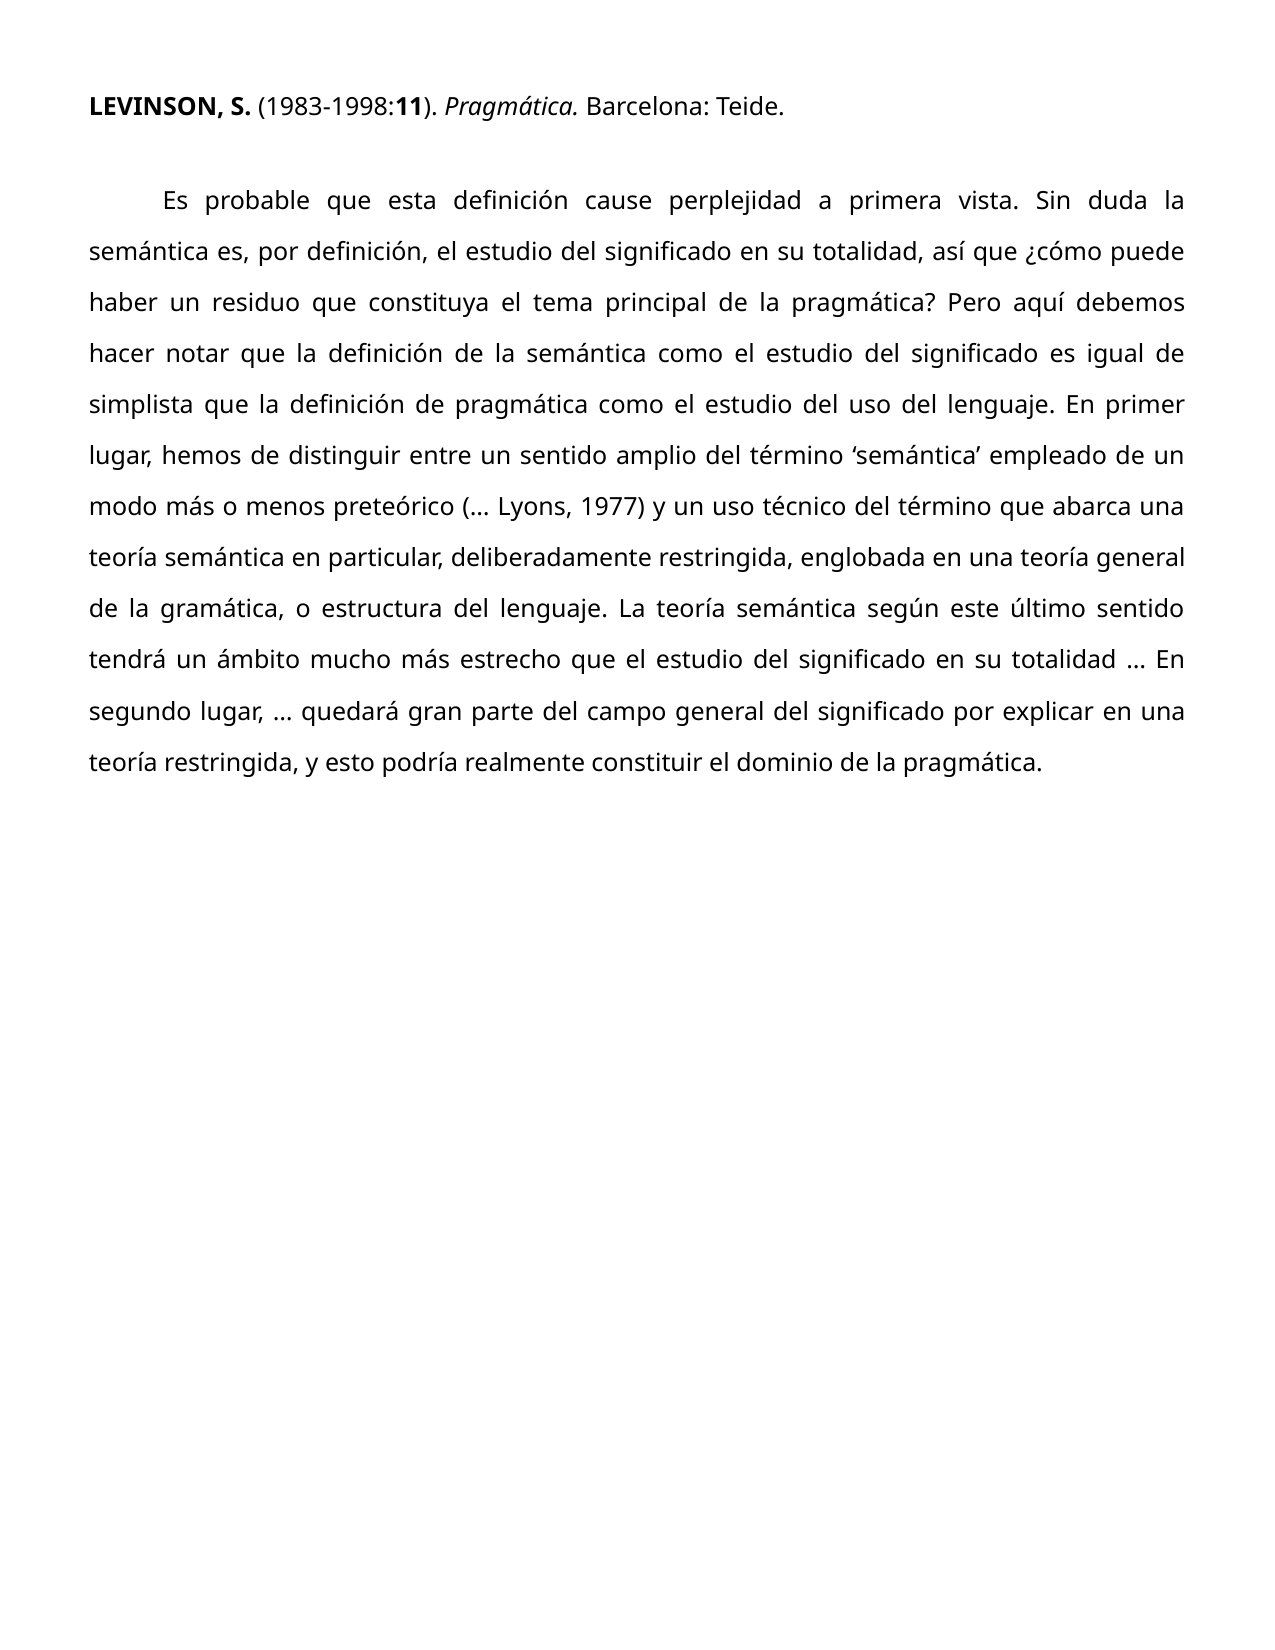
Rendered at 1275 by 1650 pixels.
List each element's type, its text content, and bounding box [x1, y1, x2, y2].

text LEVINSON, S. (1983-1998:11). Pragmática. Barcelona: Teide. [88, 88, 1186, 123]
text Es probable que esta definición cause perplejidad a primera vista. Sin duda la semántica es, por definición, el estudio del significado en su totalidad, así que ¿cómo puede haber un residuo que constituya el tema principal de la pragmática? Pero aquí debemos hacer notar que la definición de la semántica como el estudio del significado es igual de simplista que la definición de pragmática como el estudio del uso del lenguaje. En primer lugar, hemos de distinguir entre un sentido amplio del término ‘semántica’ empleado de un modo más o menos preteórico (… Lyons, 1977) y un uso técnico del término que abarca una teoría semántica en particular, deliberadamente restringida, englobada en una teoría general de la gramática, o estructura del lenguaje. La teoría semántica según este último sentido tendrá un ámbito mucho más estrecho que el estudio del significado en su totalidad … En segundo lugar, … quedará gran parte del campo general del significado por explicar en una teoría restringida, y esto podría realmente constituir el dominio de la pragmática. [88, 183, 1186, 778]
